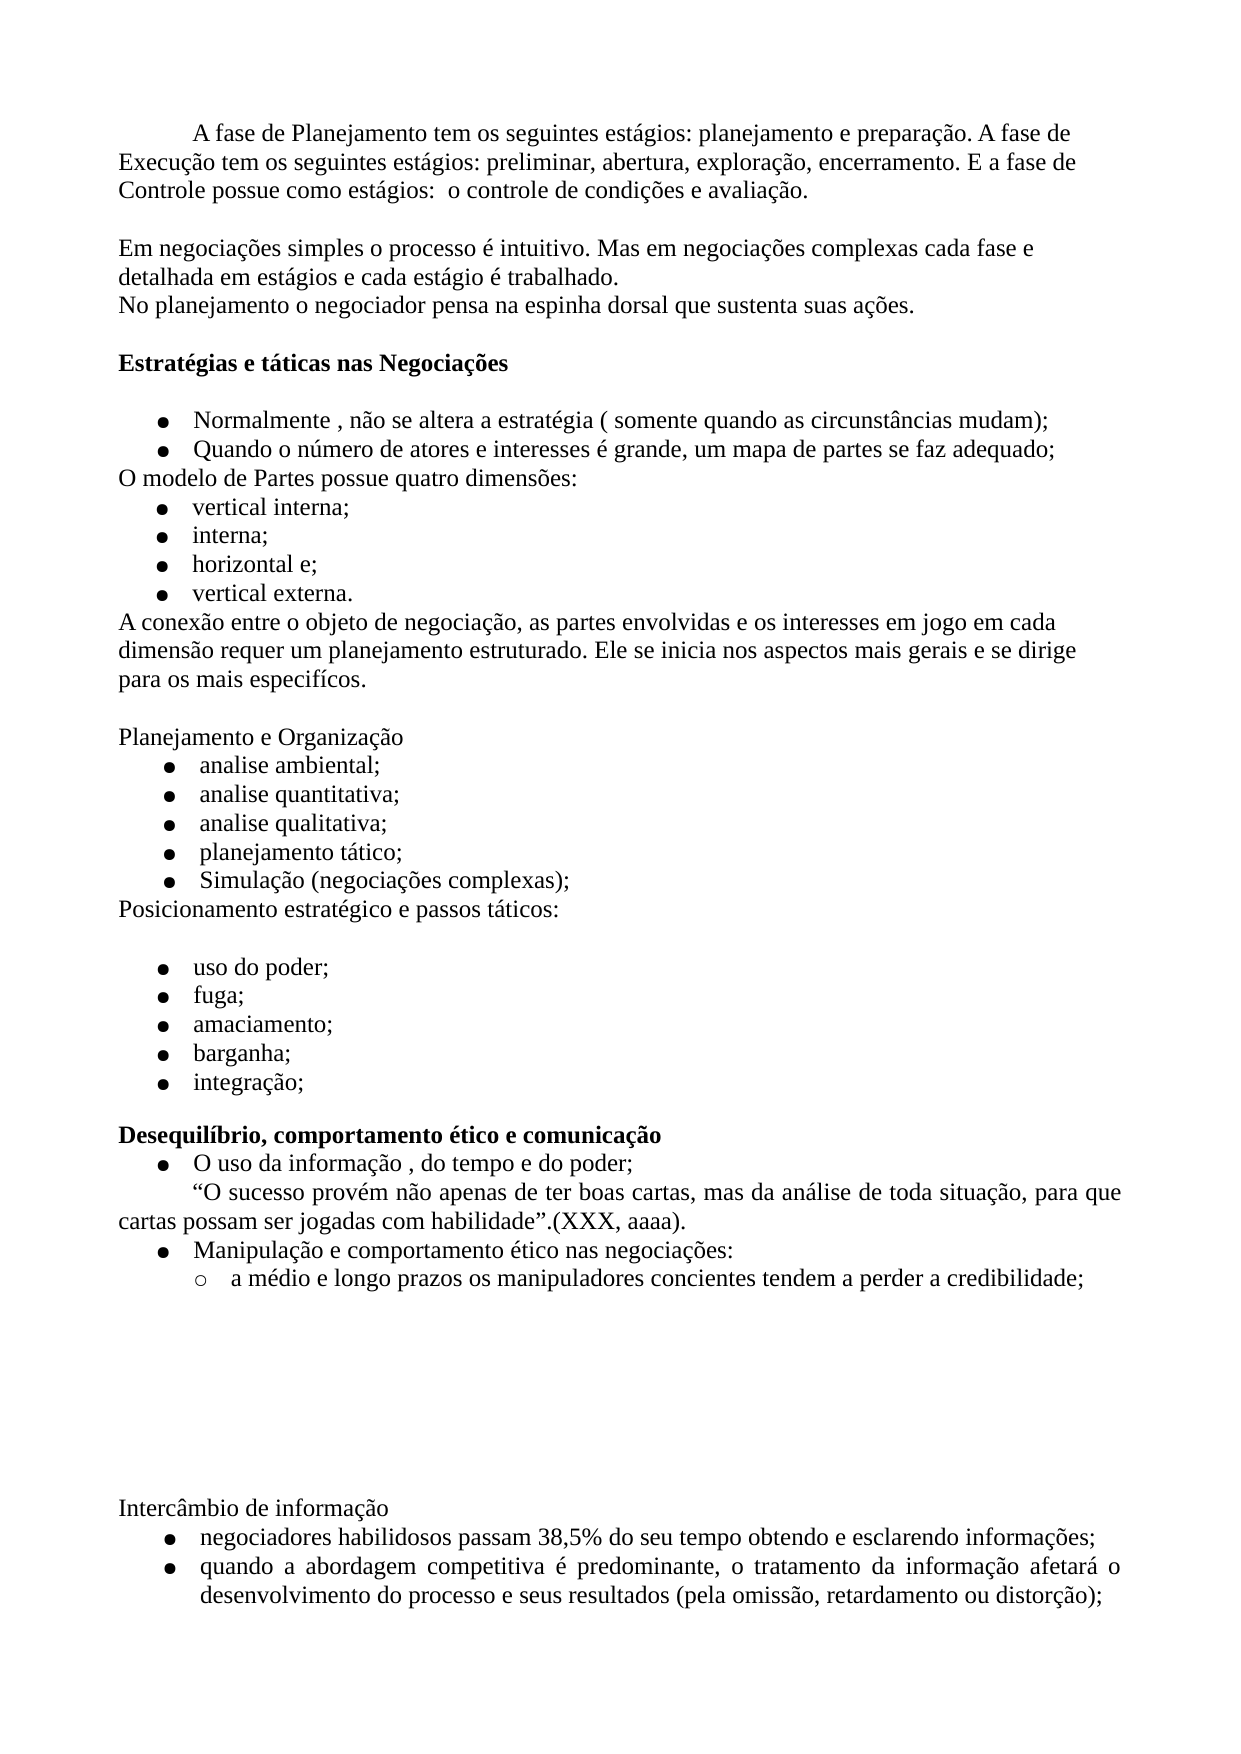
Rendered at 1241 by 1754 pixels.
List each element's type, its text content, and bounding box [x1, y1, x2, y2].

list Manipulação e comportamento ético nas negociações: [156, 1235, 1122, 1263]
list Quando o número de atores e interesses é grande, um mapa de partes se faz adequado; [156, 434, 1122, 463]
list O uso da informação , do tempo e do poder; [156, 1148, 1122, 1177]
list Simulação (negociações complexas); [162, 866, 1122, 894]
list analise quantitativa; [162, 779, 1122, 808]
text “O sucesso provém não apenas de ter boas cartas, mas da análise de toda situação, para que cartas possam ser jogadas com habilidade”.(XXX, aaaa). [118, 1177, 1122, 1235]
list analise qualitativa; [162, 808, 1122, 837]
text Planejamento e Organização [118, 722, 1122, 751]
list uso do poder; [156, 952, 1122, 981]
list horizontal e; [154, 549, 1122, 578]
text Posicionamento estratégico e passos táticos: [118, 894, 1122, 923]
list planejamento tático; [162, 837, 1122, 866]
text Estratégias e táticas nas Negociações [118, 348, 1122, 377]
list interna; [154, 521, 1122, 549]
list amaciamento; [156, 1009, 1122, 1038]
text Em negociações simples o processo é intuitivo. Mas em negociações complexas cada fase e detalhada em estágios e cada estágio é trabalhado. [118, 233, 1122, 291]
list negociadores habilidosos passam 38,5% do seu tempo obtendo e esclarendo informações; [162, 1522, 1122, 1551]
list vertical externa. [154, 578, 1122, 607]
list Normalmente , não se altera a estratégia ( somente quando as circunstâncias mudam); [156, 406, 1122, 434]
list barganha; [156, 1038, 1122, 1067]
list integração; [156, 1067, 1122, 1096]
list quando a abordagem competitiva é predominante, o tratamento da informação afetará o desenvolvimento do processo e seus resultados (pela omissão, retardamento ou distorção); [162, 1551, 1122, 1608]
list a médio e longo prazos os manipuladores concientes tendem a perder a credibilidade; [193, 1263, 1122, 1292]
text Intercâmbio de informação [118, 1493, 1122, 1522]
list vertical interna; [154, 492, 1122, 521]
text No planejamento o negociador pensa na espinha dorsal que sustenta suas ações. [118, 291, 1122, 319]
text A conexão entre o objeto de negociação, as partes envolvidas e os interesses em jogo em cada dimensão requer um planejamento estruturado. Ele se inicia nos aspectos mais gerais e se dirige para os mais especifícos. [118, 607, 1122, 693]
text O modelo de Partes possue quatro dimensões: [118, 463, 1122, 492]
list analise ambiental; [162, 751, 1122, 779]
text A fase de Planejamento tem os seguintes estágios: planejamento e preparação. A fase de Execução tem os seguintes estágios: preliminar, abertura, exploração, encerramento. E a fase de Controle possue como estágios: o controle de condições e avaliação. [118, 118, 1122, 204]
list fuga; [156, 981, 1122, 1009]
text Desequilíbrio, comportamento ético e comunicação [118, 1120, 1122, 1148]
